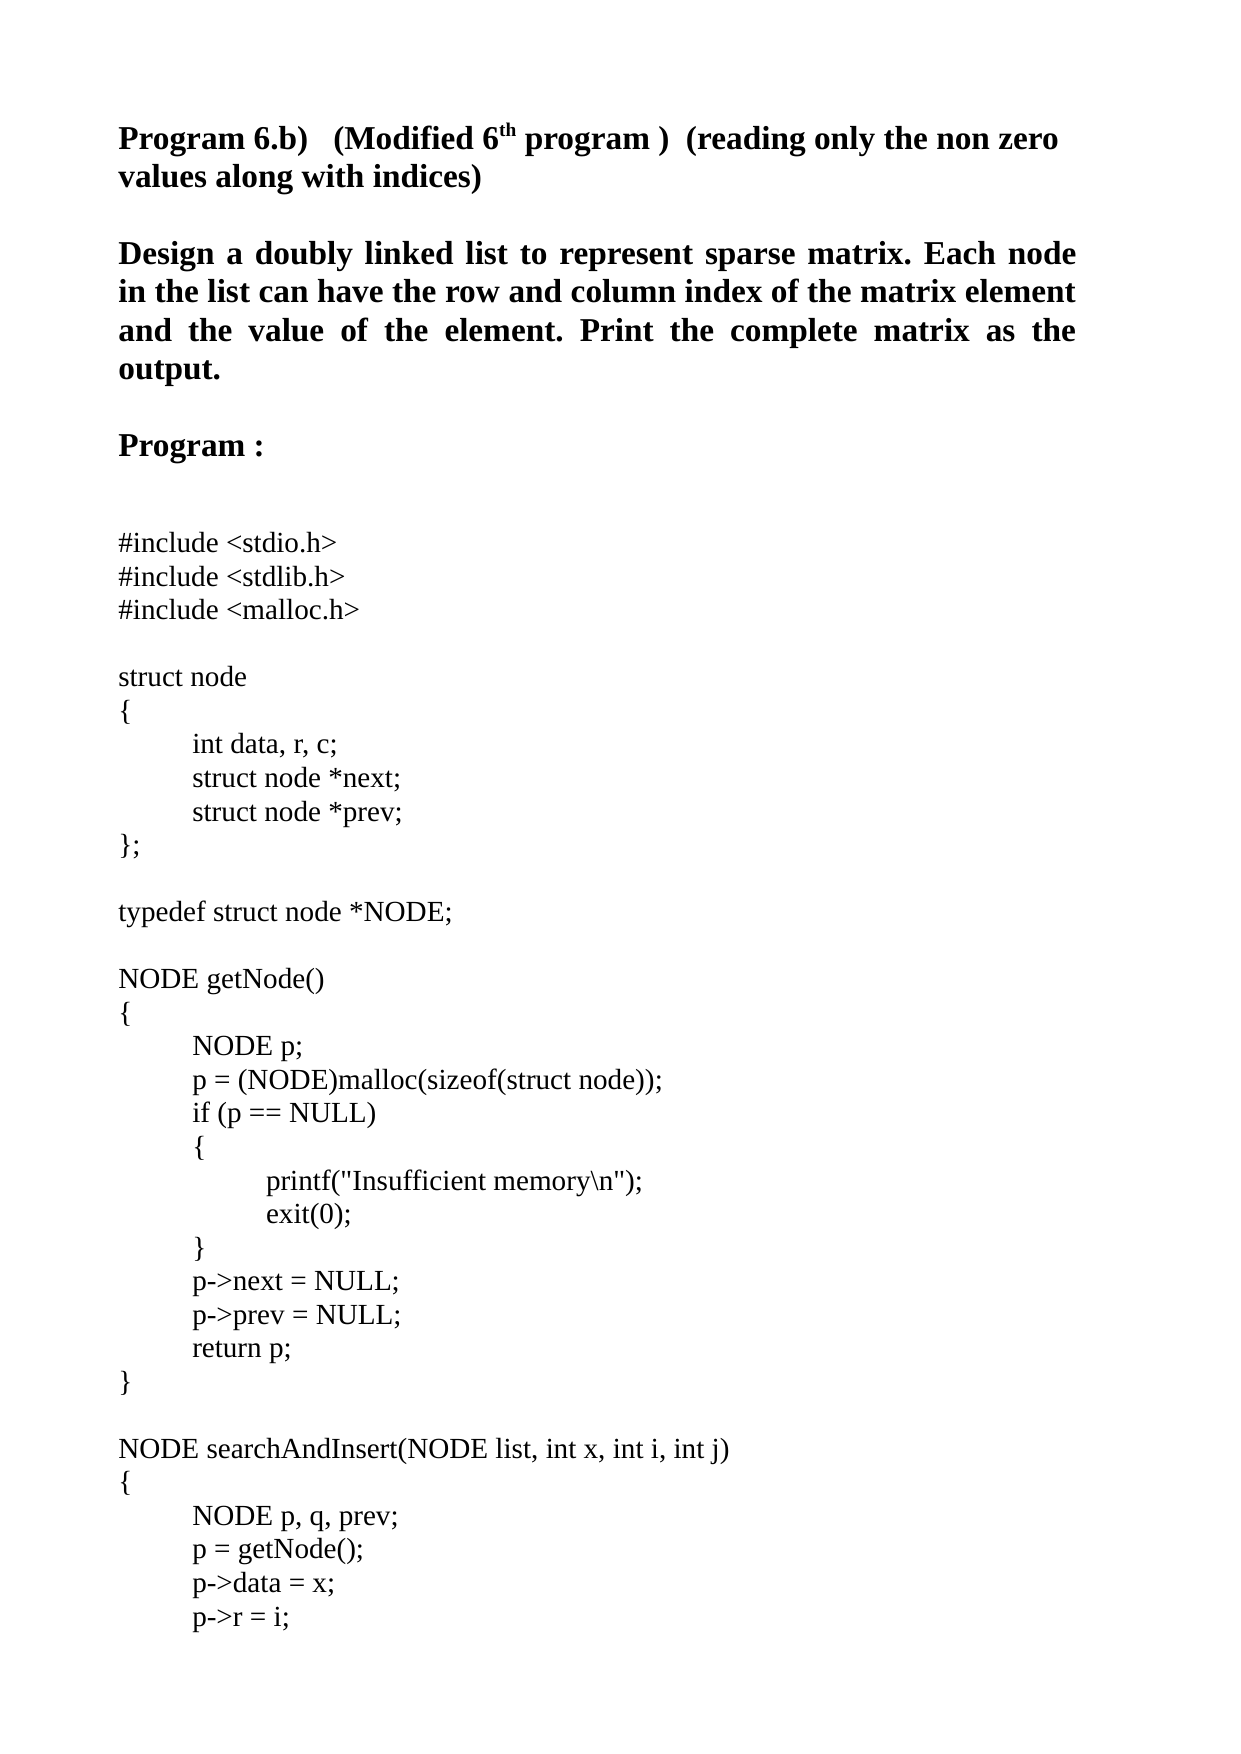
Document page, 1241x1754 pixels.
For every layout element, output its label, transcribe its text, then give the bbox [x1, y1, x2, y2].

text } [118, 1230, 1122, 1263]
text p->data = x; [118, 1565, 1122, 1599]
text { [118, 1464, 1122, 1498]
text p->r = i; [118, 1599, 1122, 1632]
text } [118, 1364, 1122, 1397]
text typedef struct node *NODE; [118, 894, 1122, 928]
text #include <malloc.h> [118, 592, 1122, 626]
text Program : [118, 425, 1122, 463]
text #include <stdio.h> [118, 525, 1122, 559]
text if (p == NULL) [118, 1096, 1122, 1129]
text Program 6.b) (Modified 6th program ) (reading only the non zero values along with indices) [118, 118, 1122, 195]
text #include <stdlib.h> [118, 559, 1122, 592]
text p = (NODE)malloc(sizeof(struct node)); [118, 1062, 1122, 1096]
text p->prev = NULL; [118, 1297, 1122, 1330]
text p = getNode(); [118, 1532, 1122, 1565]
text printf("Insufficient memory\n"); [118, 1163, 1122, 1196]
text { [118, 693, 1122, 727]
text p->next = NULL; [118, 1263, 1122, 1297]
text struct node *next; [118, 760, 1122, 794]
text return p; [118, 1330, 1122, 1364]
text { [118, 995, 1122, 1028]
text int data, r, c; [118, 727, 1122, 760]
text }; [118, 827, 1122, 861]
text { [118, 1129, 1122, 1163]
text Design a doubly linked list to represent sparse matrix. Each node in the list can have the row and column index of the matrix element and the value of the element. Print the complete matrix as the output. [118, 233, 1077, 386]
text NODE searchAndInsert(NODE list, int x, int i, int j) [118, 1431, 1122, 1464]
text NODE p, q, prev; [118, 1498, 1122, 1532]
text NODE p; [118, 1028, 1122, 1062]
text NODE getNode() [118, 961, 1122, 995]
text struct node *prev; [118, 794, 1122, 827]
text exit(0); [118, 1196, 1122, 1230]
text struct node [118, 659, 1122, 693]
